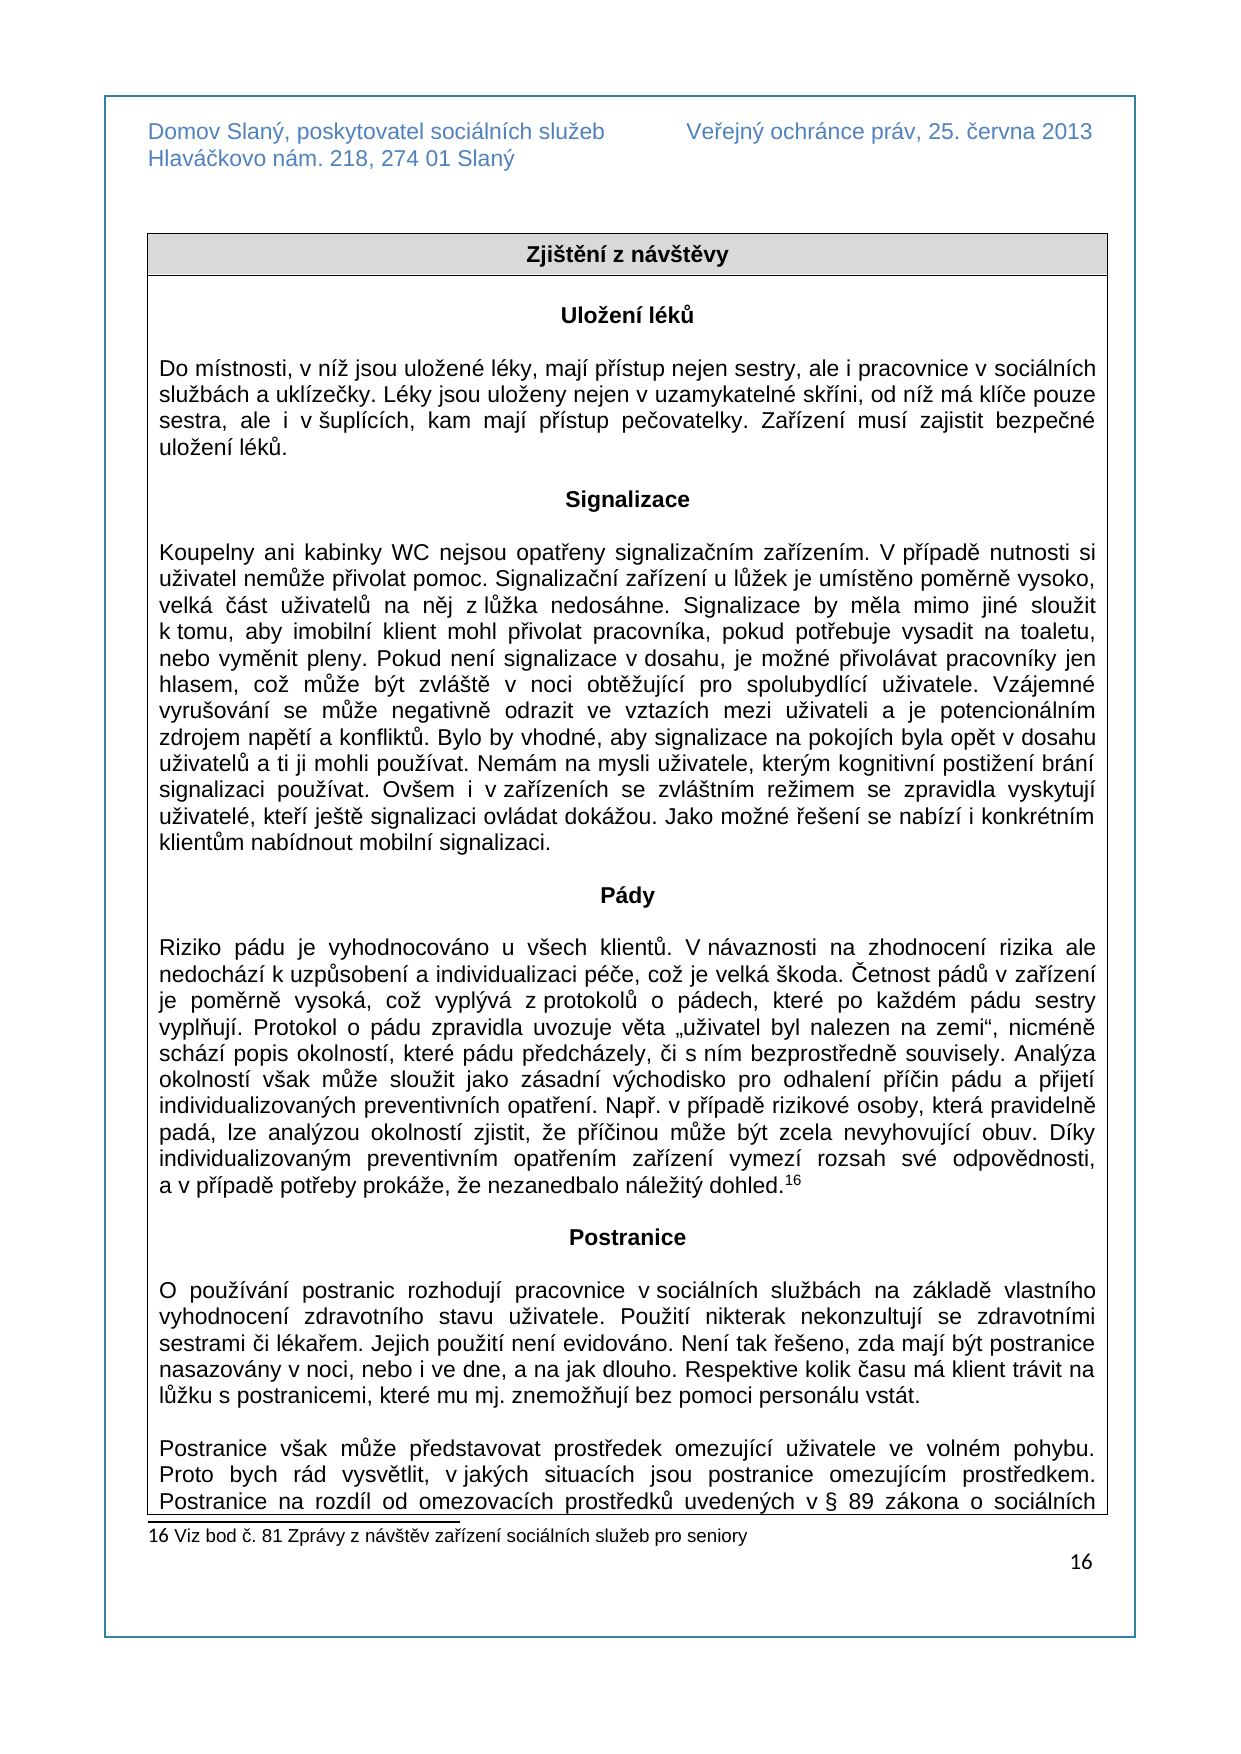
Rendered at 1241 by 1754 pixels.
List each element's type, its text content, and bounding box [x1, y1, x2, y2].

table_cell Uložení léků Do místnosti, v níž jsou uložené léky, mají přístup nejen sestry, ale i pracovnice v sociálních službách a uklízečky. Léky jsou uloženy nejen v uzamykatelné skříni, od níž má klíče pouze sestra, ale i v šuplících, kam mají přístup pečovatelky. Zařízení musí zajistit bezpečné uložení léků. Signalizace Koupelny ani kabinky WC nejsou opatřeny signalizačním zařízením. V případě nutnosti si uživatel nemůže přivolat pomoc. Signalizační zařízení u lůžek je umístěno poměrně vysoko, velká část uživatelů na něj z lůžka nedosáhne. Signalizace by měla mimo jiné sloužit k tomu, aby imobilní klient mohl přivolat pracovníka, pokud potřebuje vysadit na toaletu, nebo vyměnit pleny. Pokud není signalizace v dosahu, je možné přivolávat pracovníky jen hlasem, což může být zvláště v noci obtěžující pro spolubydlící uživatele. Vzájemné vyrušování se může negativně odrazit ve vztazích mezi uživateli a je potencionálním zdrojem napětí a konfliktů. Bylo by vhodné, aby signalizace na pokojích byla opět v dosahu uživatelů a ti ji mohli používat. Nemám na mysli uživatele, kterým kognitivní postižení brání signalizaci používat. Ovšem i v zařízeních se zvláštním režimem se zpravidla vyskytují uživatelé, kteří ještě signalizaci ovládat dokážou. Jako možné řešení se nabízí i konkrétním klientům nabídnout mobilní signalizaci. Pády Riziko pádu je vyhodnocováno u všech klientů. V návaznosti na zhodnocení rizika ale nedochází k uzpůsobení a individualizaci péče, což je velká škoda. Četnost pádů v zařízení je poměrně vysoká, což vyplývá z protokolů o pádech, které po každém pádu sestry vyplňují. Protokol o pádu zpravidla uvozuje věta „uživatel byl nalezen na zemi“, nicméně schází popis okolností, které pádu předcházely, či s ním bezprostředně souvisely. Analýza okolností však může sloužit jako zásadní východisko pro odhalení příčin pádu a přijetí individualizovaných preventivních opatření. Např. v případě rizikové osoby, která pravidelně padá, lze analýzou okolností zjistit, že příčinou může být zcela nevyhovující obuv. Díky individualizovaným preventivním opatřením zařízení vymezí rozsah své odpovědnosti, a v případě potřeby prokáže, že nezanedbalo náležitý dohled. Postranice O používání postranic rozhodují pracovnice v sociálních službách na základě vlastního vyhodnocení zdravotního stavu uživatele. Použití nikterak nekonzultují se zdravotními sestrami či lékařem. Jejich použití není evidováno. Není tak řešeno, zda mají být postranice nasazovány v noci, nebo i ve dne, a na jak dlouho. Respektive kolik času má klient trávit na lůžku s postranicemi, které mu mj. znemožňují bez pomoci personálu vstát. Postranice však může představovat prostředek omezující uživatele ve volném pohybu. Proto bych rád vysvětlit, v jakých situacích jsou postranice omezujícím prostředkem. Postranice na rozdíl od omezovacích prostředků uvedených v § 89 zákona o sociálních [148, 276, 1107, 1514]
table_header Zjištění z návštěvy [148, 234, 1107, 274]
